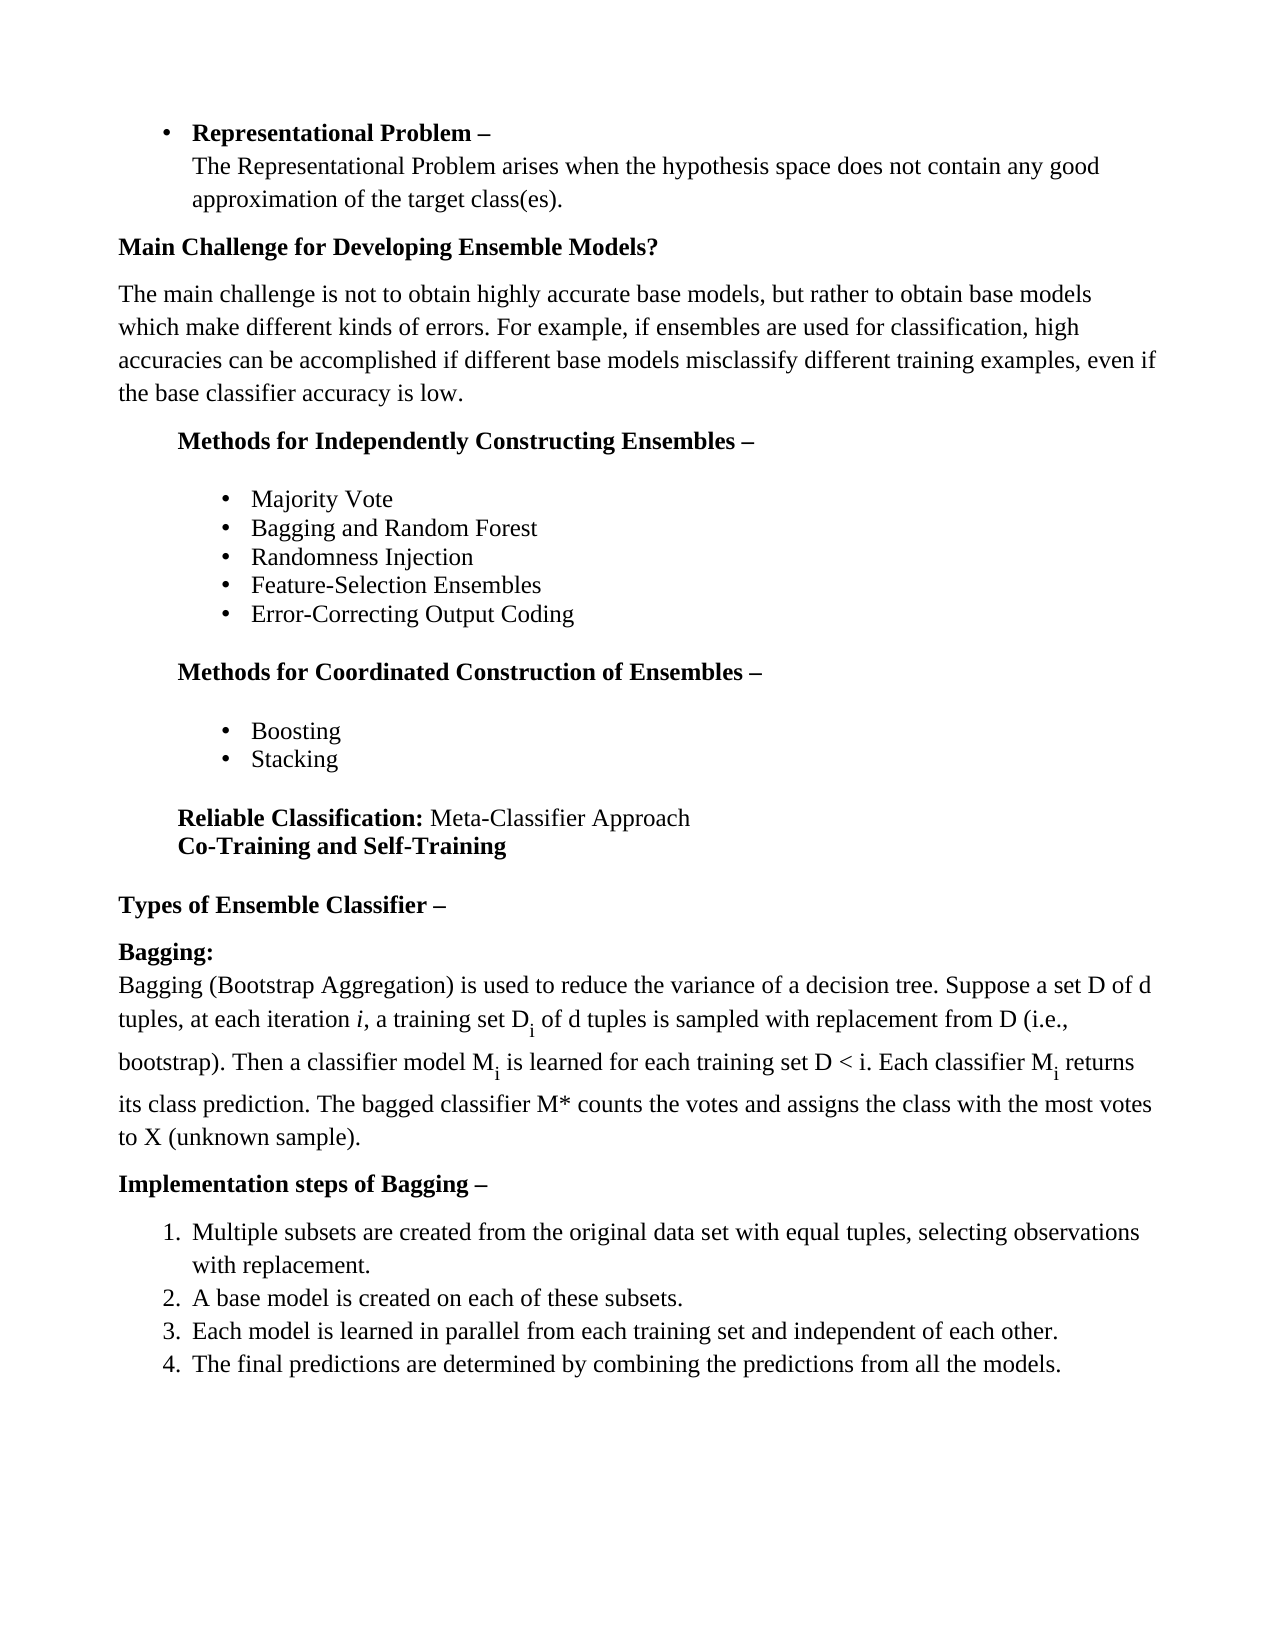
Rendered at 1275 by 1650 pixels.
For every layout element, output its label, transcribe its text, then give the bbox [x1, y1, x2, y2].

list Stacking [221, 744, 1098, 773]
text Methods for Coordinated Construction of Ensembles – [177, 657, 1098, 686]
list The final predictions are determined by combining the predictions from all the models. [162, 1349, 1157, 1378]
list Multiple subsets are created from the original data set with equal tuples, selecting observations with replacement. [162, 1217, 1157, 1279]
text Types of Ensemble Classifier – [118, 890, 1157, 918]
text Methods for Independently Constructing Ensembles – [177, 426, 1098, 455]
text Reliable Classification: Meta-Classifier Approach Co-Training and Self-Training [177, 803, 1098, 860]
list Boosting [221, 716, 1098, 744]
list A base model is created on each of these subsets. [162, 1283, 1157, 1312]
text Bagging: Bagging (Bootstrap Aggregation) is used to reduce the variance of a decision tree. Suppose a set D of d tuples, at each iteration i, a training set Di of d tuples is sampled with replacement from D (i.e., bootstrap). Then a classifier model Mi is learned for each training set D < i. Each classifier Mi returns its class prediction. The bagged classifier M* counts the votes and assigns the class with the most votes to X (unknown sample). [118, 937, 1157, 1151]
text Implementation steps of Bagging – [118, 1169, 1157, 1198]
list Randomness Injection [221, 542, 1098, 571]
list Representational Problem – The Representational Problem arises when the hypothesis space does not contain any good approximation of the target class(es). [162, 118, 1157, 213]
text Main Challenge for Developing Ensemble Models? [118, 232, 1157, 261]
list Bagging and Random Forest [221, 513, 1098, 542]
list Feature-Selection Ensembles [221, 571, 1098, 599]
list Error-Correcting Output Coding [221, 599, 1098, 628]
list Each model is learned in parallel from each training set and independent of each other. [162, 1316, 1157, 1345]
text The main challenge is not to obtain highly accurate base models, but rather to obtain base models which make different kinds of errors. For example, if ensembles are used for classification, high accuracies can be accomplished if different base models misclassify different training examples, even if the base classifier accuracy is low. [118, 279, 1157, 407]
list Majority Vote [221, 484, 1098, 513]
